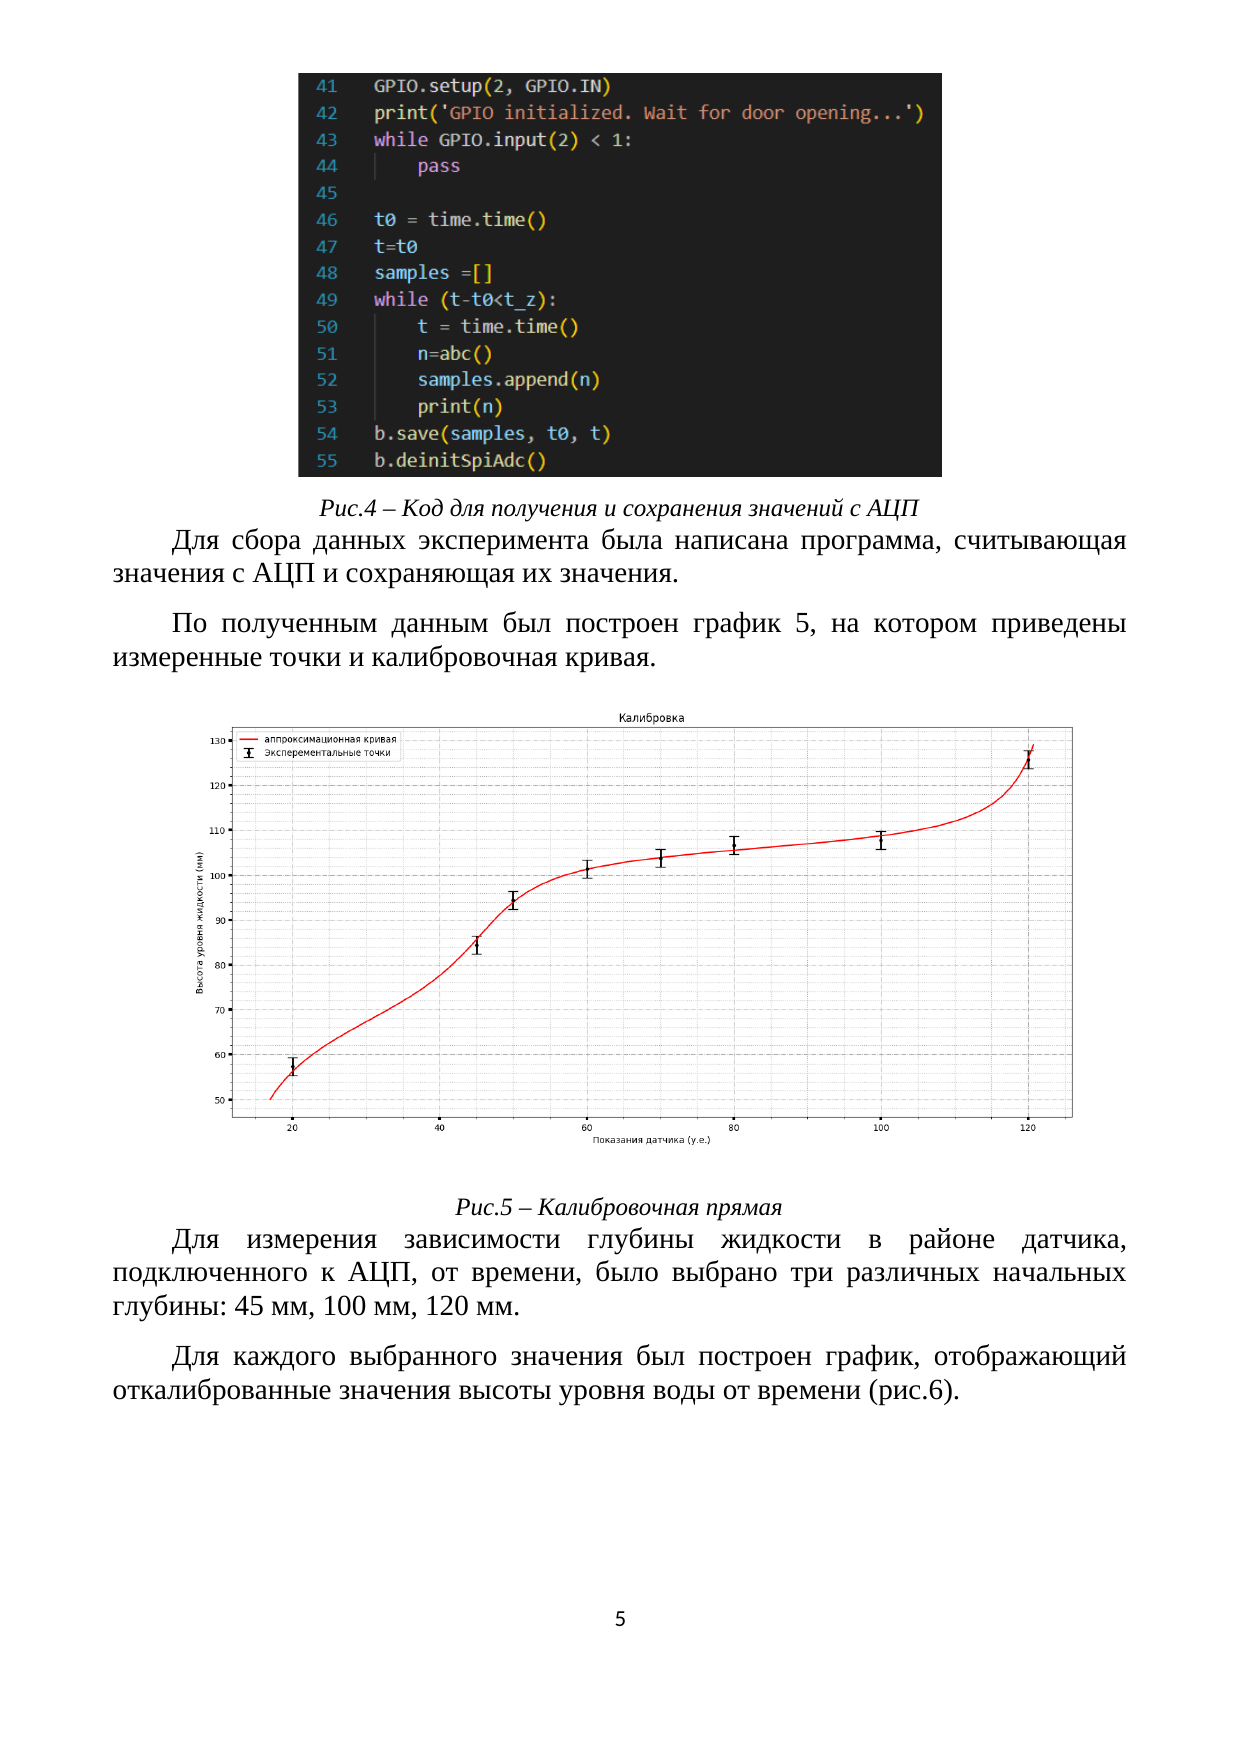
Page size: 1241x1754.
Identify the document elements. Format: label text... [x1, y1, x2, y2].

text Рис.4 – Код для получения и сохранения значений с АЦП [112, 493, 1128, 522]
text Для каждого выбранного значения был построен график, отображающий откалиброванные значения высоты уровня воды от времени (рис.6). [112, 1338, 1128, 1405]
text Рис.5 – Калибровочная прямая [112, 1192, 1128, 1221]
text Для сбора данных эксперимента была написана программа, считывающая значения с АЦП и сохраняющая их значения. [112, 522, 1128, 589]
text Для измерения зависимости глубины жидкости в районе датчика, подключенного к АЦП, от времени, было выбрано три различных начальных глубины: 45 мм, 100 мм, 120 мм. [112, 1221, 1128, 1322]
text По полученным данным был построен график 5, на котором приведены измеренные точки и калибровочная кривая. [112, 606, 1128, 673]
